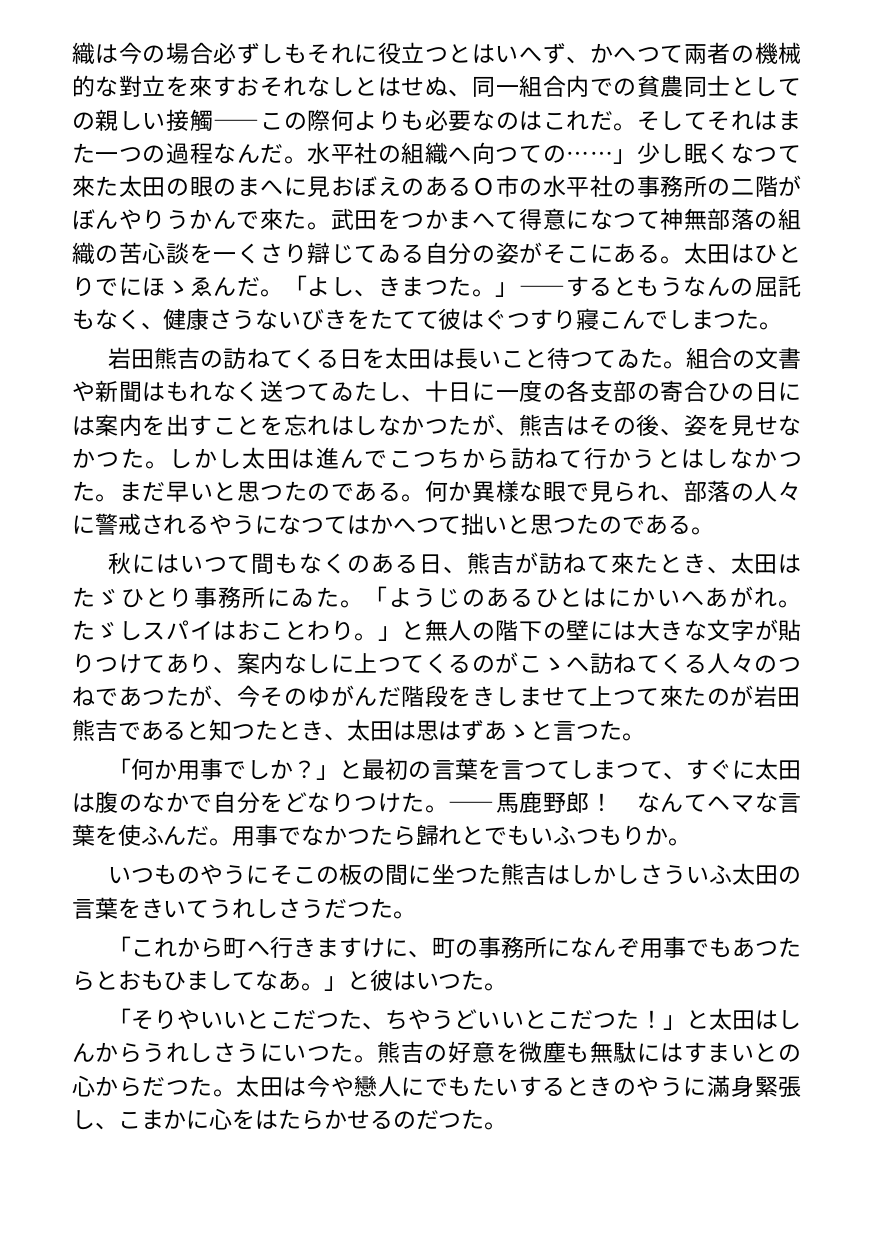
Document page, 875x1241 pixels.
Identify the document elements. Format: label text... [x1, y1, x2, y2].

text いつものやうにそこの板の間に坐つた熊吉はしかしさういふ太田の言葉をきいてうれしさうだつた。 [72, 857, 802, 924]
text 織は今の場合必ずしもそれに役立つとはいへず、かへつて兩者の機械的な對立を來すおそれなしとはせぬ、同一組合内での貧農同士としての親しい接觸――この際何よりも必要なのはこれだ。そしてそれはまた一つの過程なんだ。水平社の組織へ向つての……」少し眠くなつて來た太田の眼のまへに見おぼえのあるＯ市の水平社の事務所の二階がぼんやりうかんで來た。武田をつかまへて得意になつて神無部落の組織の苦心談を一くさり辯じてゐる自分の姿がそこにある。太田はひとりでにほゝゑんだ。「よし、きまつた。」――するともうなんの屈託もなく、健康さうないびきをたてて彼はぐつすり寢こんでしまつた。 [72, 36, 802, 335]
text 「これから町へ行きますけに、町の事務所になんぞ用事でもあつたらとおもひましてなあ。」と彼はいつた。 [72, 930, 802, 996]
text 「そりやいいとこだつた、ちやうどいいとこだつた！」と太田はしんからうれしさうにいつた。熊吉の好意を微塵も無駄にはすまいとの心からだつた。太田は今や戀人にでもたいするときのやうに滿身緊張し、こまかに心をはたらかせるのだつた。 [72, 1002, 802, 1135]
text 「何か用事でしか？」と最初の言葉を言つてしまつて、すぐに太田は腹のなかで自分をどなりつけた。――馬鹿野郎！ なんてヘマな言葉を使ふんだ。用事でなかつたら歸れとでもいふつもりか。 [72, 752, 802, 851]
text 岩田熊吉の訪ねてくる日を太田は長いこと待つてゐた。組合の文書や新聞はもれなく送つてゐたし、十日に一度の各支部の寄合ひの日には案内を出すことを忘れはしなかつたが、熊吉はその後、姿を見せなかつた。しかし太田は進んでこつちから訪ねて行かうとはしなかつた。まだ早いと思つたのである。何か異樣な眼で見られ、部落の人々に警戒されるやうになつてはかへつて拙いと思つたのである。 [72, 341, 802, 540]
text 秋にはいつて間もなくのある日、熊吉が訪ねて來たとき、太田はたゞひとり事務所にゐた。「ようじのあるひとはにかいへあがれ。たゞしスパイはおことわり。」と無人の階下の壁には大きな文字が貼りつけてあり、案内なしに上つてくるのがこゝへ訪ねてくる人々のつねであつたが、今そのゆがんだ階段をきしませて上つて來たのが岩田熊吉であると知つたとき、太田は思はずあゝと言つた。 [72, 546, 802, 746]
